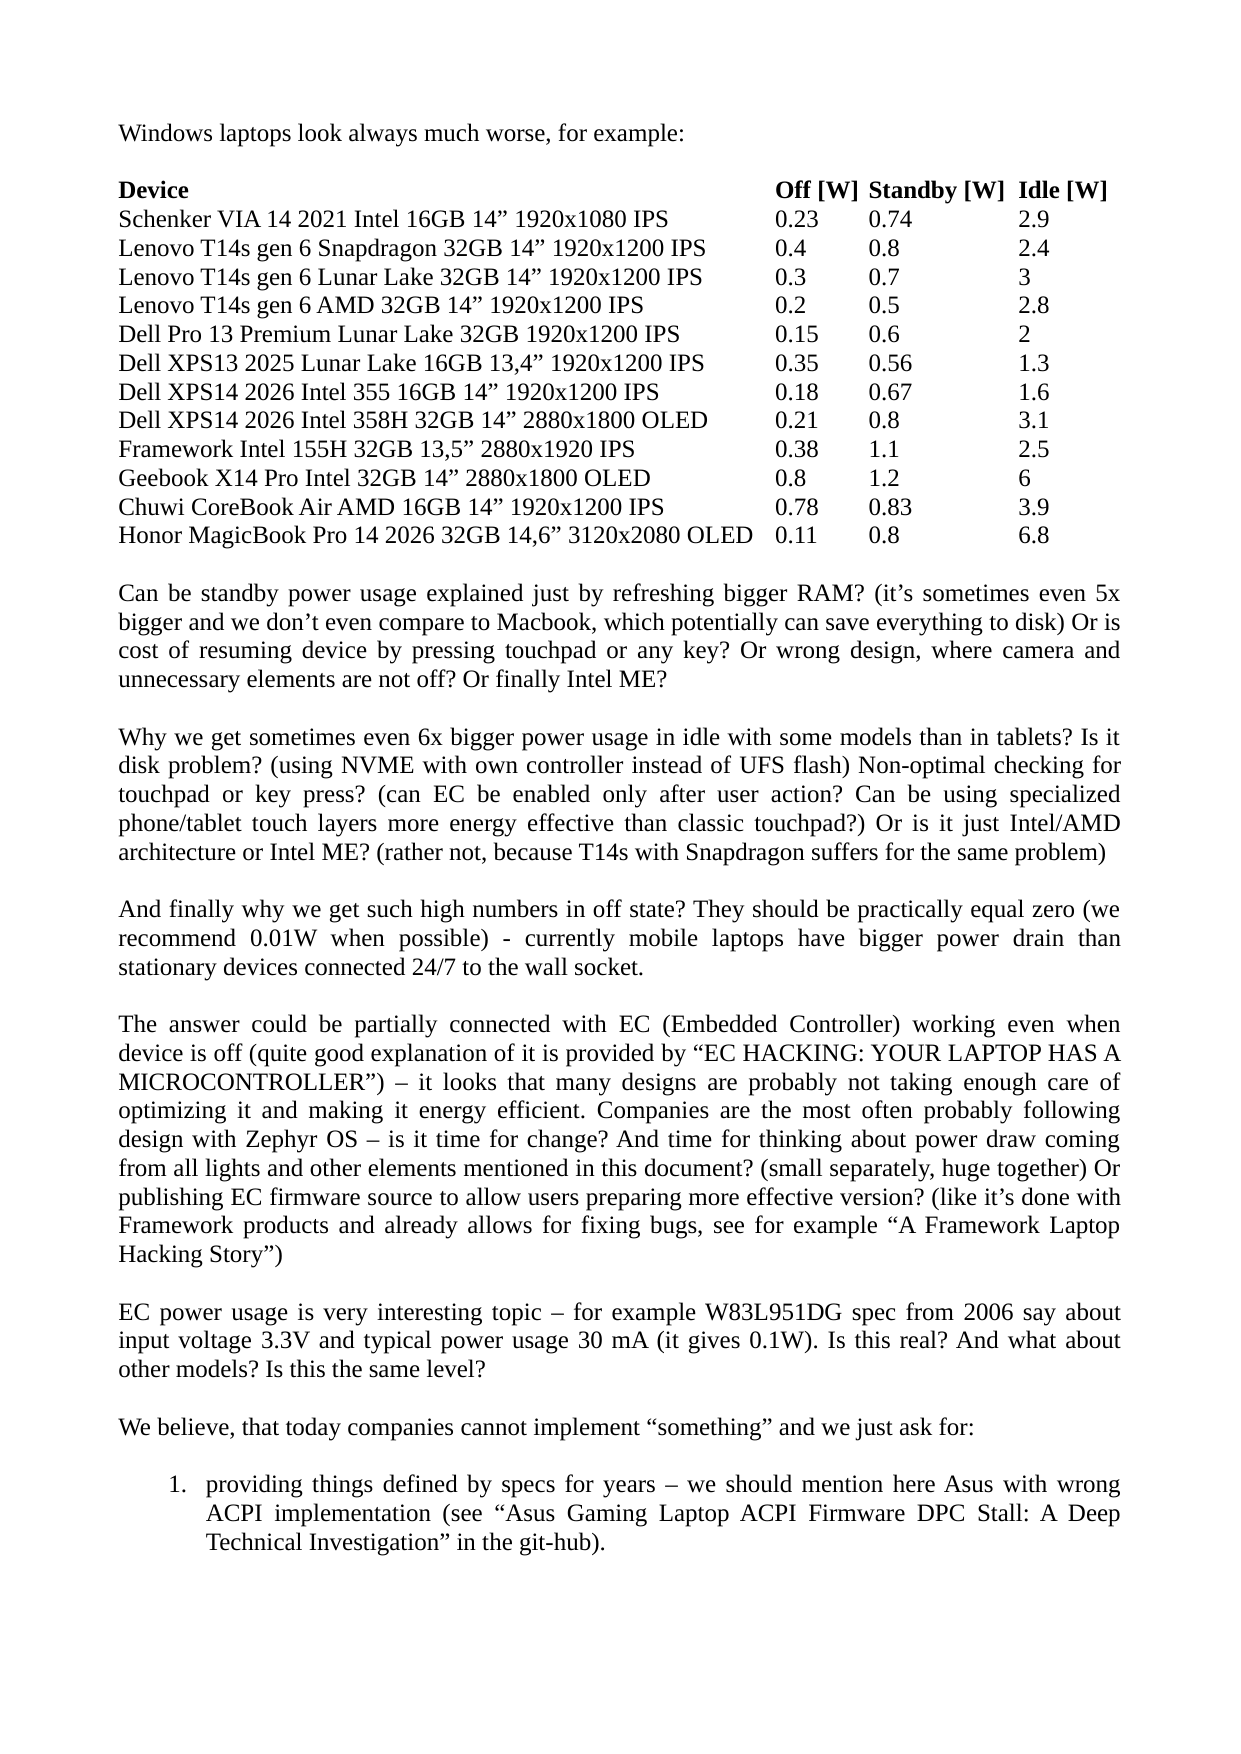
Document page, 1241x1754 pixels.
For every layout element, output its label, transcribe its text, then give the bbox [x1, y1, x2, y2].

table_cell 0.67 [868, 377, 1018, 406]
table_header Off [W] [775, 176, 868, 204]
table_cell Dell XPS14 2026 Intel 358H 32GB 14” 2880x1800 OLED [118, 406, 775, 434]
table_cell Lenovo T14s gen 6 AMD 32GB 14” 1920x1200 IPS [118, 291, 775, 319]
text EC power usage is very interesting topic – for example W83L951DG spec from 2006 say about input voltage 3.3V and typical power usage 30 mA (it gives 0.1W). Is this real? And what about other models? Is this the same level? [118, 1297, 1122, 1383]
table_cell 0.8 [868, 233, 1018, 262]
table_cell Dell Pro 13 Premium Lunar Lake 32GB 1920x1200 IPS [118, 319, 775, 348]
table_cell 0.6 [868, 319, 1018, 348]
table_cell 0.23 [775, 204, 868, 233]
table_cell 3 [1018, 262, 1121, 291]
table_cell 0.2 [775, 291, 868, 319]
table_cell 0.8 [775, 463, 868, 492]
table_header Device [118, 176, 775, 204]
table_cell 3.9 [1018, 492, 1121, 521]
table_cell Geebook X14 Pro Intel 32GB 14” 2880x1800 OLED [118, 463, 775, 492]
table_cell 6.8 [1018, 521, 1121, 549]
table_cell 0.8 [868, 406, 1018, 434]
table_cell Honor MagicBook Pro 14 2026 32GB 14,6” 3120x2080 OLED [118, 521, 775, 549]
table_cell 0.83 [868, 492, 1018, 521]
table_cell Chuwi CoreBook Air AMD 16GB 14” 1920x1200 IPS [118, 492, 775, 521]
table_cell 1.6 [1018, 377, 1121, 406]
text Why we get sometimes even 6x bigger power usage in idle with some models than in tablets? Is it disk problem? (using NVME with own controller instead of UFS flash) Non-optimal checking for touchpad or key press? (can EC be enabled only after user action? Can be using specialized phone/tablet touch layers more energy effective than classic touchpad?) Or is it just Intel/AMD architecture or Intel ME? (rather not, because T14s with Snapdragon suffers for the same problem) [118, 722, 1122, 866]
table_cell 2.4 [1018, 233, 1121, 262]
table_cell 0.74 [868, 204, 1018, 233]
table_cell 3.1 [1018, 406, 1121, 434]
table_cell 2.9 [1018, 204, 1121, 233]
table_cell Lenovo T14s gen 6 Lunar Lake 32GB 14” 1920x1200 IPS [118, 262, 775, 291]
table_cell Schenker VIA 14 2021 Intel 16GB 14” 1920x1080 IPS [118, 204, 775, 233]
table_cell 0.21 [775, 406, 868, 434]
list providing things defined by specs for years – we should mention here Asus with wrong ACPI implementation (see “Asus Gaming Laptop ACPI Firmware DPC Stall: A Deep Technical Investigation” in the git-hub). [168, 1469, 1122, 1556]
text We believe, that today companies cannot implement “something” and we just ask for: [118, 1412, 1122, 1441]
text The answer could be partially connected with EC (Embedded Controller) working even when device is off (quite good explanation of it is provided by “EC HACKING: YOUR LAPTOP HAS A MICROCONTROLLER”) – it looks that many designs are probably not taking enough care of optimizing it and making it energy efficient. Companies are the most often probably following design with Zephyr OS – is it time for change? And time for thinking about power draw coming from all lights and other elements mentioned in this document? (small separately, huge together) Or publishing EC firmware source to allow users preparing more effective version? (like it’s done with Framework products and already allows for fixing bugs, see for example “A Framework Laptop Hacking Story”) [118, 1009, 1122, 1268]
table_cell 1.1 [868, 434, 1018, 463]
table_cell 0.11 [775, 521, 868, 549]
table_cell 0.7 [868, 262, 1018, 291]
table_cell 2.5 [1018, 434, 1121, 463]
table_header Idle [W] [1018, 176, 1121, 204]
text And finally why we get such high numbers in off state? They should be practically equal zero (we recommend 0.01W when possible) - currently mobile laptops have bigger power drain than stationary devices connected 24/7 to the wall socket. [118, 894, 1122, 981]
table_cell 0.5 [868, 291, 1018, 319]
table_cell Dell XPS13 2025 Lunar Lake 16GB 13,4” 1920x1200 IPS [118, 348, 775, 377]
table_cell Framework Intel 155H 32GB 13,5” 2880x1920 IPS [118, 434, 775, 463]
table_cell 2 [1018, 319, 1121, 348]
table_cell 2.8 [1018, 291, 1121, 319]
table_cell 6 [1018, 463, 1121, 492]
table_cell 1.2 [868, 463, 1018, 492]
table_cell 0.35 [775, 348, 868, 377]
table_cell 0.3 [775, 262, 868, 291]
table_cell 0.56 [868, 348, 1018, 377]
table_cell 0.18 [775, 377, 868, 406]
table_cell 0.38 [775, 434, 868, 463]
text Windows laptops look always much worse, for example: [118, 118, 1122, 147]
table_cell 0.15 [775, 319, 868, 348]
text Can be standby power usage explained just by refreshing bigger RAM? (it’s sometimes even 5x bigger and we don’t even compare to Macbook, which potentially can save everything to disk) Or is cost of resuming device by pressing touchpad or any key? Or wrong design, where camera and unnecessary elements are not off? Or finally Intel ME? [118, 578, 1122, 693]
table_cell 1.3 [1018, 348, 1121, 377]
table_header Standby [W] [868, 176, 1018, 204]
table_cell 0.8 [868, 521, 1018, 549]
table_cell 0.78 [775, 492, 868, 521]
table_cell Lenovo T14s gen 6 Snapdragon 32GB 14” 1920x1200 IPS [118, 233, 775, 262]
table_cell Dell XPS14 2026 Intel 355 16GB 14” 1920x1200 IPS [118, 377, 775, 406]
table_cell 0.4 [775, 233, 868, 262]
